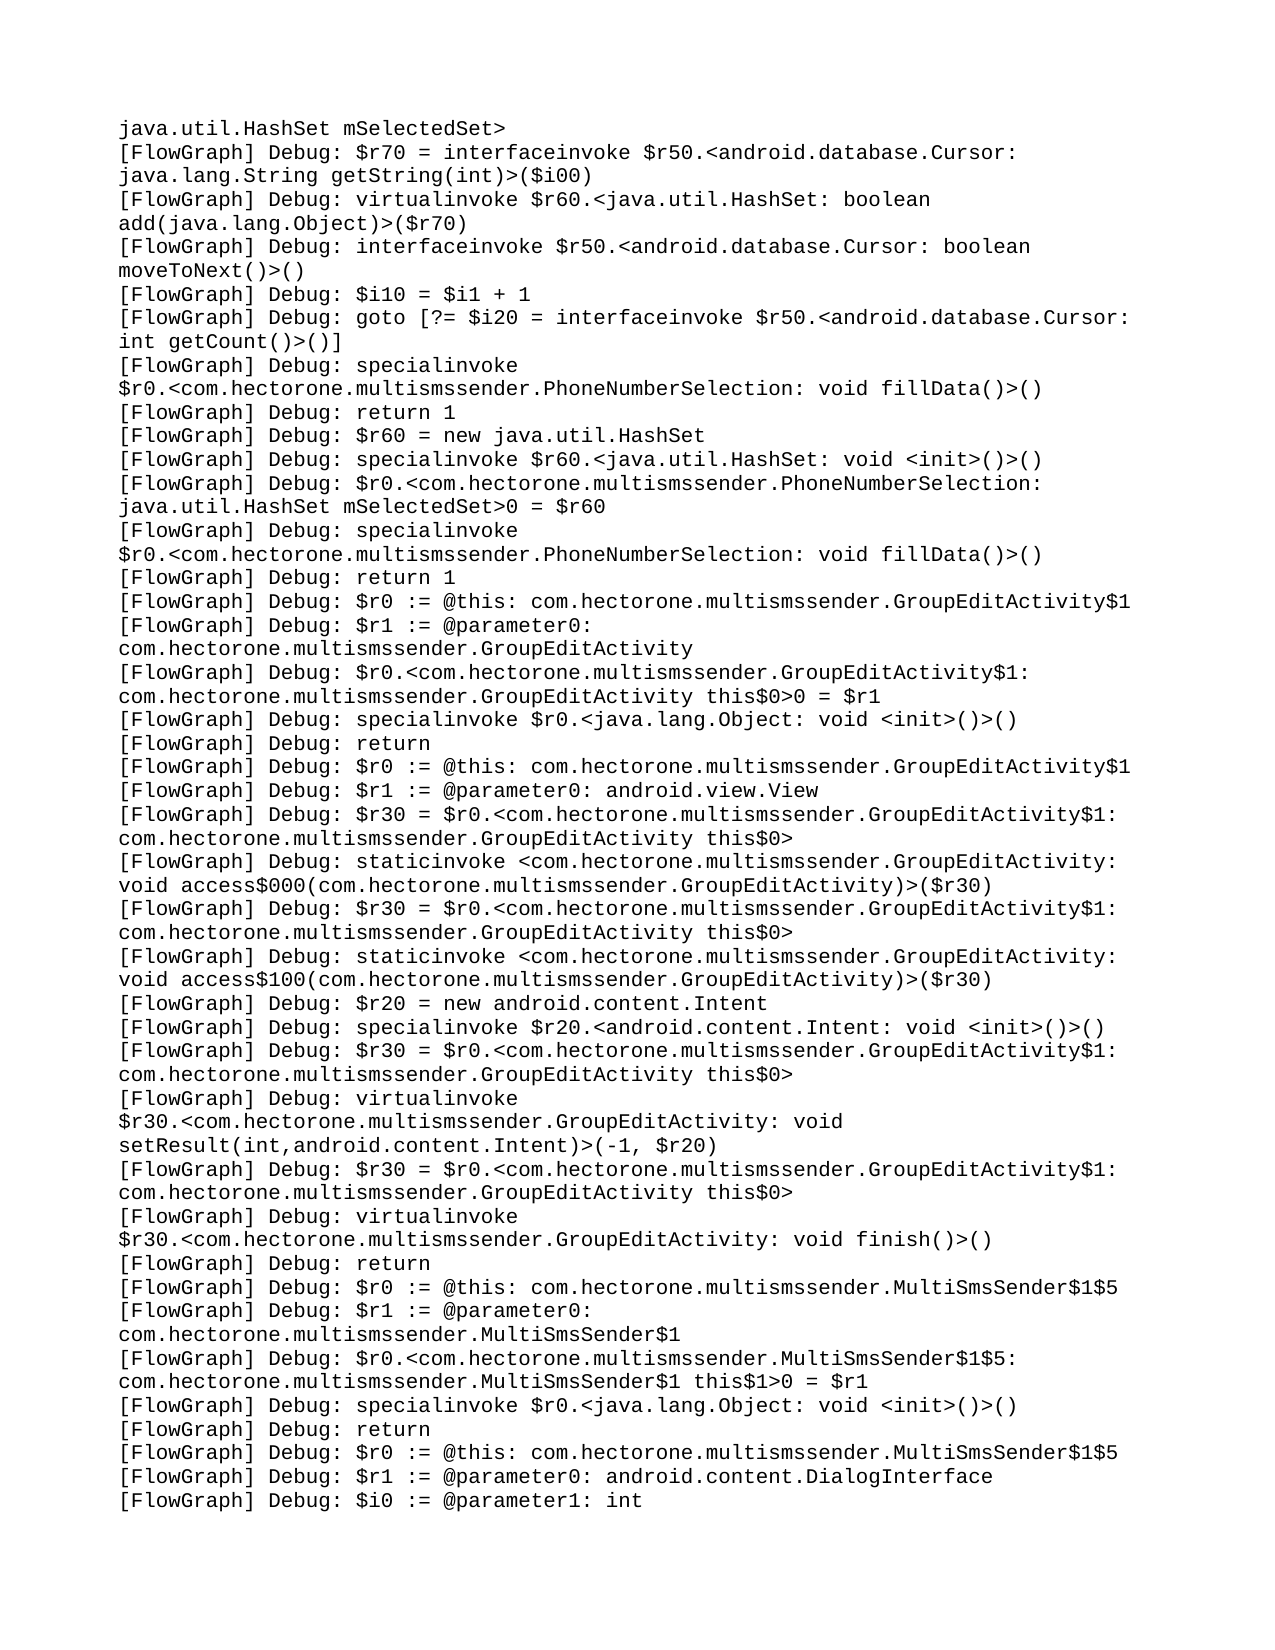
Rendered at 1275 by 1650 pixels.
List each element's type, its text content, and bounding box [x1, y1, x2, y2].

text java.util.HashSet mSelectedSet> [118, 118, 1157, 142]
text [FlowGraph] Debug: $i10 = $i1 + 1 [118, 284, 1157, 307]
text [FlowGraph] Debug: $i0 := @parameter1: int [118, 1489, 1157, 1513]
text [FlowGraph] Debug: $r60 = new java.util.HashSet [118, 426, 1157, 449]
text [FlowGraph] Debug: $r30 = $r0.<com.hectorone.multismssender.GroupEditActivity$1: com.hectorone.multismssender.GroupEditActivity this$0> [118, 804, 1157, 851]
text [FlowGraph] Debug: $r70 = interfaceinvoke $r50.<android.database.Cursor: java.lang.String getString(int)>($i00) [118, 142, 1157, 189]
text [FlowGraph] Debug: return [118, 1419, 1157, 1442]
text [FlowGraph] Debug: return [118, 1253, 1157, 1277]
text [FlowGraph] Debug: $r0 := @this: com.hectorone.multismssender.GroupEditActivity$1 [118, 757, 1157, 780]
text [FlowGraph] Debug: $r0 := @this: com.hectorone.multismssender.MultiSmsSender$1$5 [118, 1442, 1157, 1466]
text [FlowGraph] Debug: $r0 := @this: com.hectorone.multismssender.MultiSmsSender$1$5 [118, 1277, 1157, 1300]
text [FlowGraph] Debug: $r30 = $r0.<com.hectorone.multismssender.GroupEditActivity$1: com.hectorone.multismssender.GroupEditActivity this$0> [118, 1158, 1157, 1206]
text [FlowGraph] Debug: $r0.<com.hectorone.multismssender.PhoneNumberSelection: java.util.HashSet mSelectedSet>0 = $r60 [118, 473, 1157, 520]
text [FlowGraph] Debug: $r1 := @parameter0: com.hectorone.multismssender.GroupEditActivity [118, 615, 1157, 662]
text [FlowGraph] Debug: virtualinvoke $r60.<java.util.HashSet: boolean add(java.lang.Object)>($r70) [118, 189, 1157, 236]
text [FlowGraph] Debug: staticinvoke <com.hectorone.multismssender.GroupEditActivity: void access$000(com.hectorone.multismssender.GroupEditActivity)>($r30) [118, 851, 1157, 898]
text [FlowGraph] Debug: $r0.<com.hectorone.multismssender.GroupEditActivity$1: com.hectorone.multismssender.GroupEditActivity this$0>0 = $r1 [118, 662, 1157, 709]
text [FlowGraph] Debug: $r30 = $r0.<com.hectorone.multismssender.GroupEditActivity$1: com.hectorone.multismssender.GroupEditActivity this$0> [118, 898, 1157, 946]
text [FlowGraph] Debug: $r30 = $r0.<com.hectorone.multismssender.GroupEditActivity$1: com.hectorone.multismssender.GroupEditActivity this$0> [118, 1040, 1157, 1088]
text [FlowGraph] Debug: $r1 := @parameter0: com.hectorone.multismssender.MultiSmsSender$1 [118, 1300, 1157, 1348]
text [FlowGraph] Debug: staticinvoke <com.hectorone.multismssender.GroupEditActivity: void access$100(com.hectorone.multismssender.GroupEditActivity)>($r30) [118, 946, 1157, 993]
text [FlowGraph] Debug: return [118, 733, 1157, 757]
text [FlowGraph] Debug: virtualinvoke $r30.<com.hectorone.multismssender.GroupEditActivity: void setResult(int,android.content.Intent)>(-1, $r20) [118, 1088, 1157, 1158]
text [FlowGraph] Debug: return 1 [118, 402, 1157, 426]
text [FlowGraph] Debug: return 1 [118, 567, 1157, 591]
text [FlowGraph] Debug: $r1 := @parameter0: android.view.View [118, 780, 1157, 804]
text [FlowGraph] Debug: specialinvoke $r0.<java.lang.Object: void <init>()>() [118, 1395, 1157, 1419]
text [FlowGraph] Debug: virtualinvoke $r30.<com.hectorone.multismssender.GroupEditActivity: void finish()>() [118, 1206, 1157, 1253]
text [FlowGraph] Debug: interfaceinvoke $r50.<android.database.Cursor: boolean moveToNext()>() [118, 236, 1157, 284]
text [FlowGraph] Debug: specialinvoke $r0.<java.lang.Object: void <init>()>() [118, 709, 1157, 733]
text [FlowGraph] Debug: specialinvoke $r0.<com.hectorone.multismssender.PhoneNumberSelection: void fillData()>() [118, 354, 1157, 402]
text [FlowGraph] Debug: specialinvoke $r20.<android.content.Intent: void <init>()>() [118, 1017, 1157, 1040]
text [FlowGraph] Debug: specialinvoke $r60.<java.util.HashSet: void <init>()>() [118, 449, 1157, 473]
text [FlowGraph] Debug: specialinvoke $r0.<com.hectorone.multismssender.PhoneNumberSelection: void fillData()>() [118, 520, 1157, 567]
text [FlowGraph] Debug: goto [?= $i20 = interfaceinvoke $r50.<android.database.Cursor: int getCount()>()] [118, 307, 1157, 354]
text [FlowGraph] Debug: $r0.<com.hectorone.multismssender.MultiSmsSender$1$5: com.hectorone.multismssender.MultiSmsSender$1 this$1>0 = $r1 [118, 1348, 1157, 1395]
text [FlowGraph] Debug: $r20 = new android.content.Intent [118, 993, 1157, 1017]
text [FlowGraph] Debug: $r0 := @this: com.hectorone.multismssender.GroupEditActivity$1 [118, 591, 1157, 615]
text [FlowGraph] Debug: $r1 := @parameter0: android.content.DialogInterface [118, 1466, 1157, 1489]
